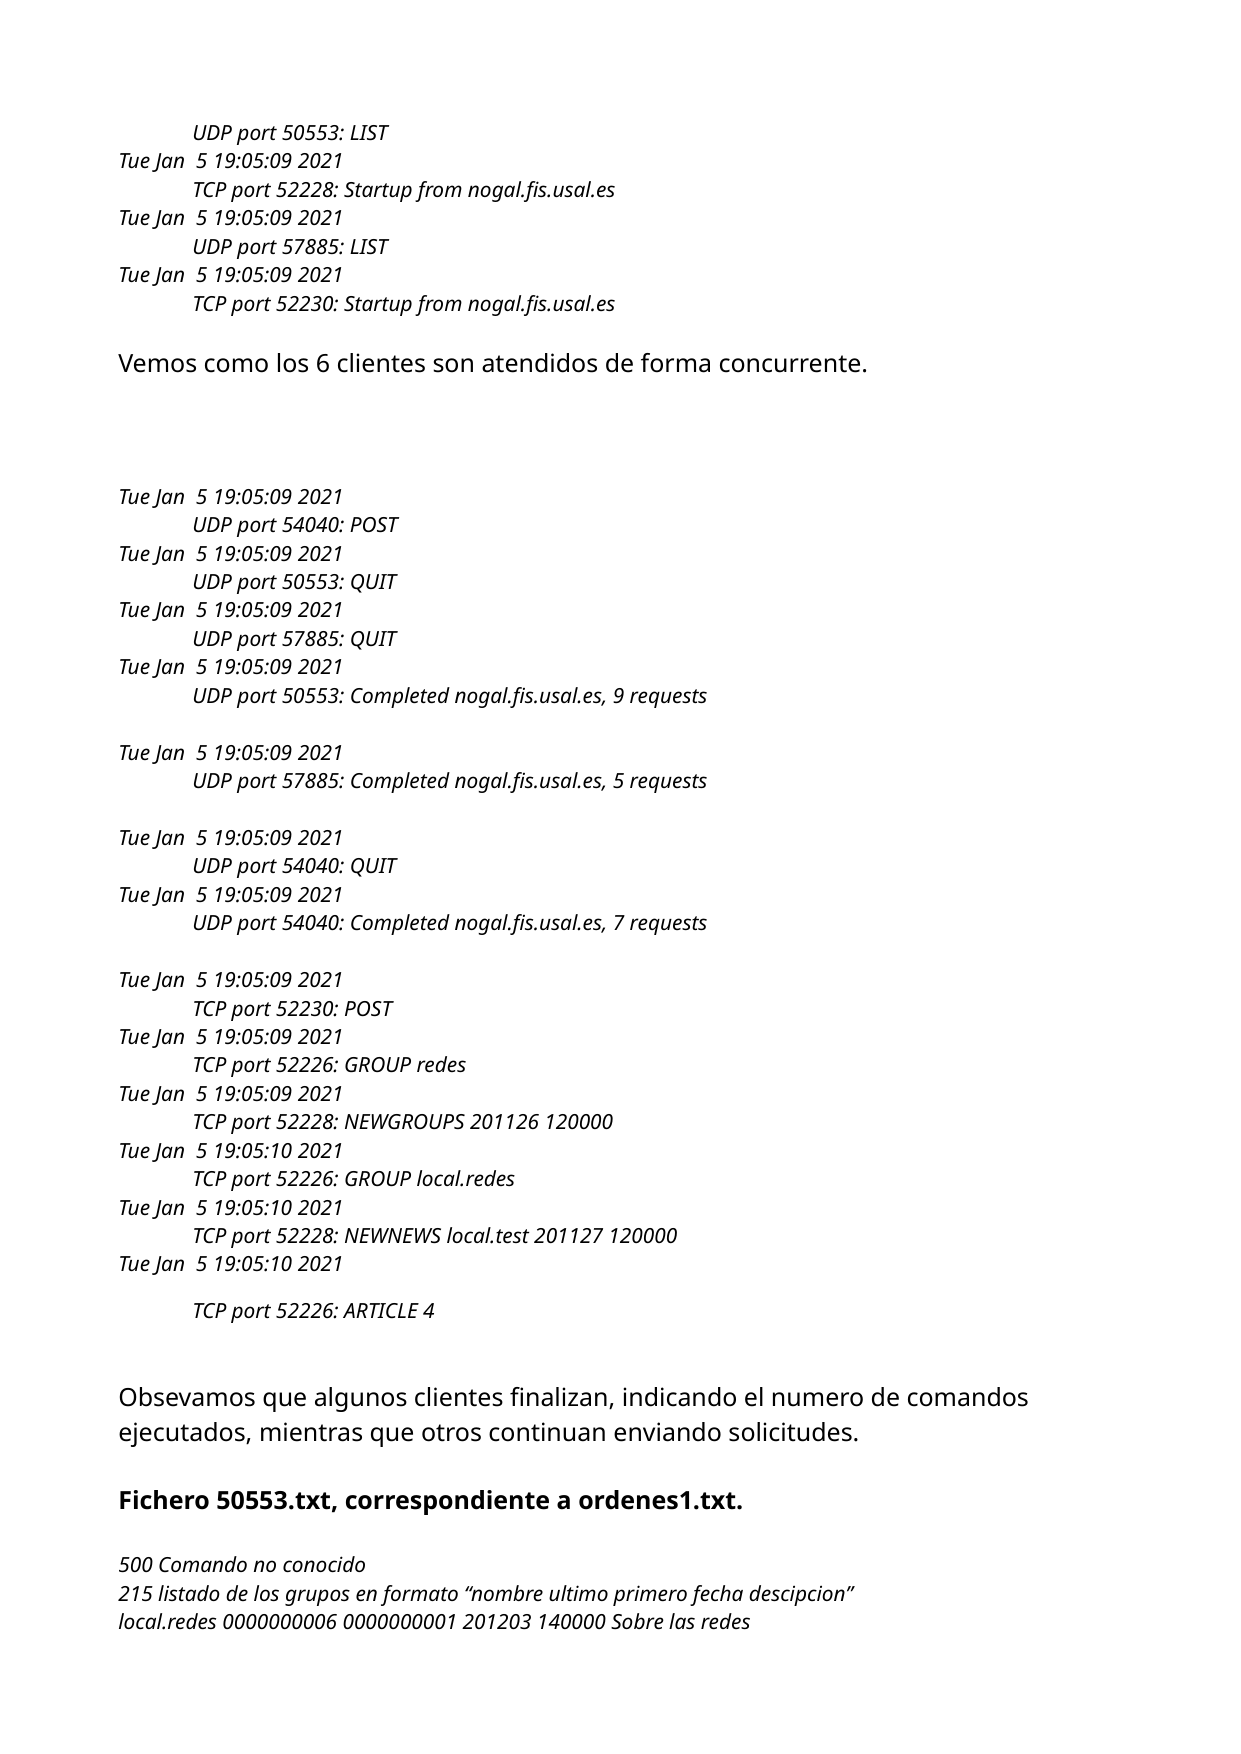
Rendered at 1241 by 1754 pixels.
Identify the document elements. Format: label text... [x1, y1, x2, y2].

text TCP port 52226: ARTICLE 4 [118, 1278, 1122, 1329]
text UDP port 54040: Completed nogal.fis.usal.es, 7 requests [118, 908, 1122, 937]
text Tue Jan 5 19:05:09 2021 [118, 823, 1122, 851]
text Tue Jan 5 19:05:10 2021 [118, 1249, 1122, 1278]
text TCP port 52228: Startup from nogal.fis.usal.es [118, 175, 1122, 203]
text 215 listado de los grupos en formato “nombre ultimo primero fecha descipcion” [118, 1579, 1122, 1607]
text UDP port 57885: LIST [118, 232, 1122, 260]
text local.redes 0000000006 0000000001 201203 140000 Sobre las redes [118, 1607, 1122, 1636]
text Vemos como los 6 clientes son atendidos de forma concurrente. [118, 346, 1122, 380]
text UDP port 54040: QUIT [118, 851, 1122, 880]
text Tue Jan 5 19:05:09 2021 [118, 260, 1122, 289]
text UDP port 50553: Completed nogal.fis.usal.es, 9 requests [118, 681, 1122, 709]
text TCP port 52230: POST [118, 994, 1122, 1022]
text UDP port 50553: QUIT [118, 567, 1122, 596]
text UDP port 54040: POST [118, 510, 1122, 539]
text Tue Jan 5 19:05:10 2021 [118, 1193, 1122, 1221]
text UDP port 50553: LIST [118, 118, 1122, 147]
text 500 Comando no conocido [118, 1550, 1122, 1579]
text UDP port 57885: Completed nogal.fis.usal.es, 5 requests [118, 766, 1122, 794]
text Obsevamos que algunos clientes finalizan, indicando el numero de comandos ejecutados, mientras que otros continuan enviando solicitudes. [118, 1380, 1122, 1448]
text UDP port 57885: QUIT [118, 624, 1122, 652]
text Tue Jan 5 19:05:09 2021 [118, 738, 1122, 766]
text TCP port 52226: GROUP local.redes [118, 1164, 1122, 1193]
text Tue Jan 5 19:05:09 2021 [118, 965, 1122, 994]
text Fichero 50553.txt, correspondiente a ordenes1.txt. [118, 1482, 1122, 1516]
text Tue Jan 5 19:05:09 2021 [118, 1079, 1122, 1107]
text Tue Jan 5 19:05:09 2021 [118, 482, 1122, 510]
text Tue Jan 5 19:05:09 2021 [118, 539, 1122, 567]
text TCP port 52230: Startup from nogal.fis.usal.es [118, 289, 1122, 317]
text Tue Jan 5 19:05:09 2021 [118, 203, 1122, 232]
text TCP port 52228: NEWNEWS local.test 201127 120000 [118, 1221, 1122, 1249]
text TCP port 52228: NEWGROUPS 201126 120000 [118, 1107, 1122, 1136]
text Tue Jan 5 19:05:09 2021 [118, 880, 1122, 908]
text Tue Jan 5 19:05:09 2021 [118, 1022, 1122, 1051]
text Tue Jan 5 19:05:10 2021 [118, 1136, 1122, 1164]
text TCP port 52226: GROUP redes [118, 1051, 1122, 1079]
text Tue Jan 5 19:05:09 2021 [118, 596, 1122, 624]
text Tue Jan 5 19:05:09 2021 [118, 652, 1122, 681]
text Tue Jan 5 19:05:09 2021 [118, 147, 1122, 175]
